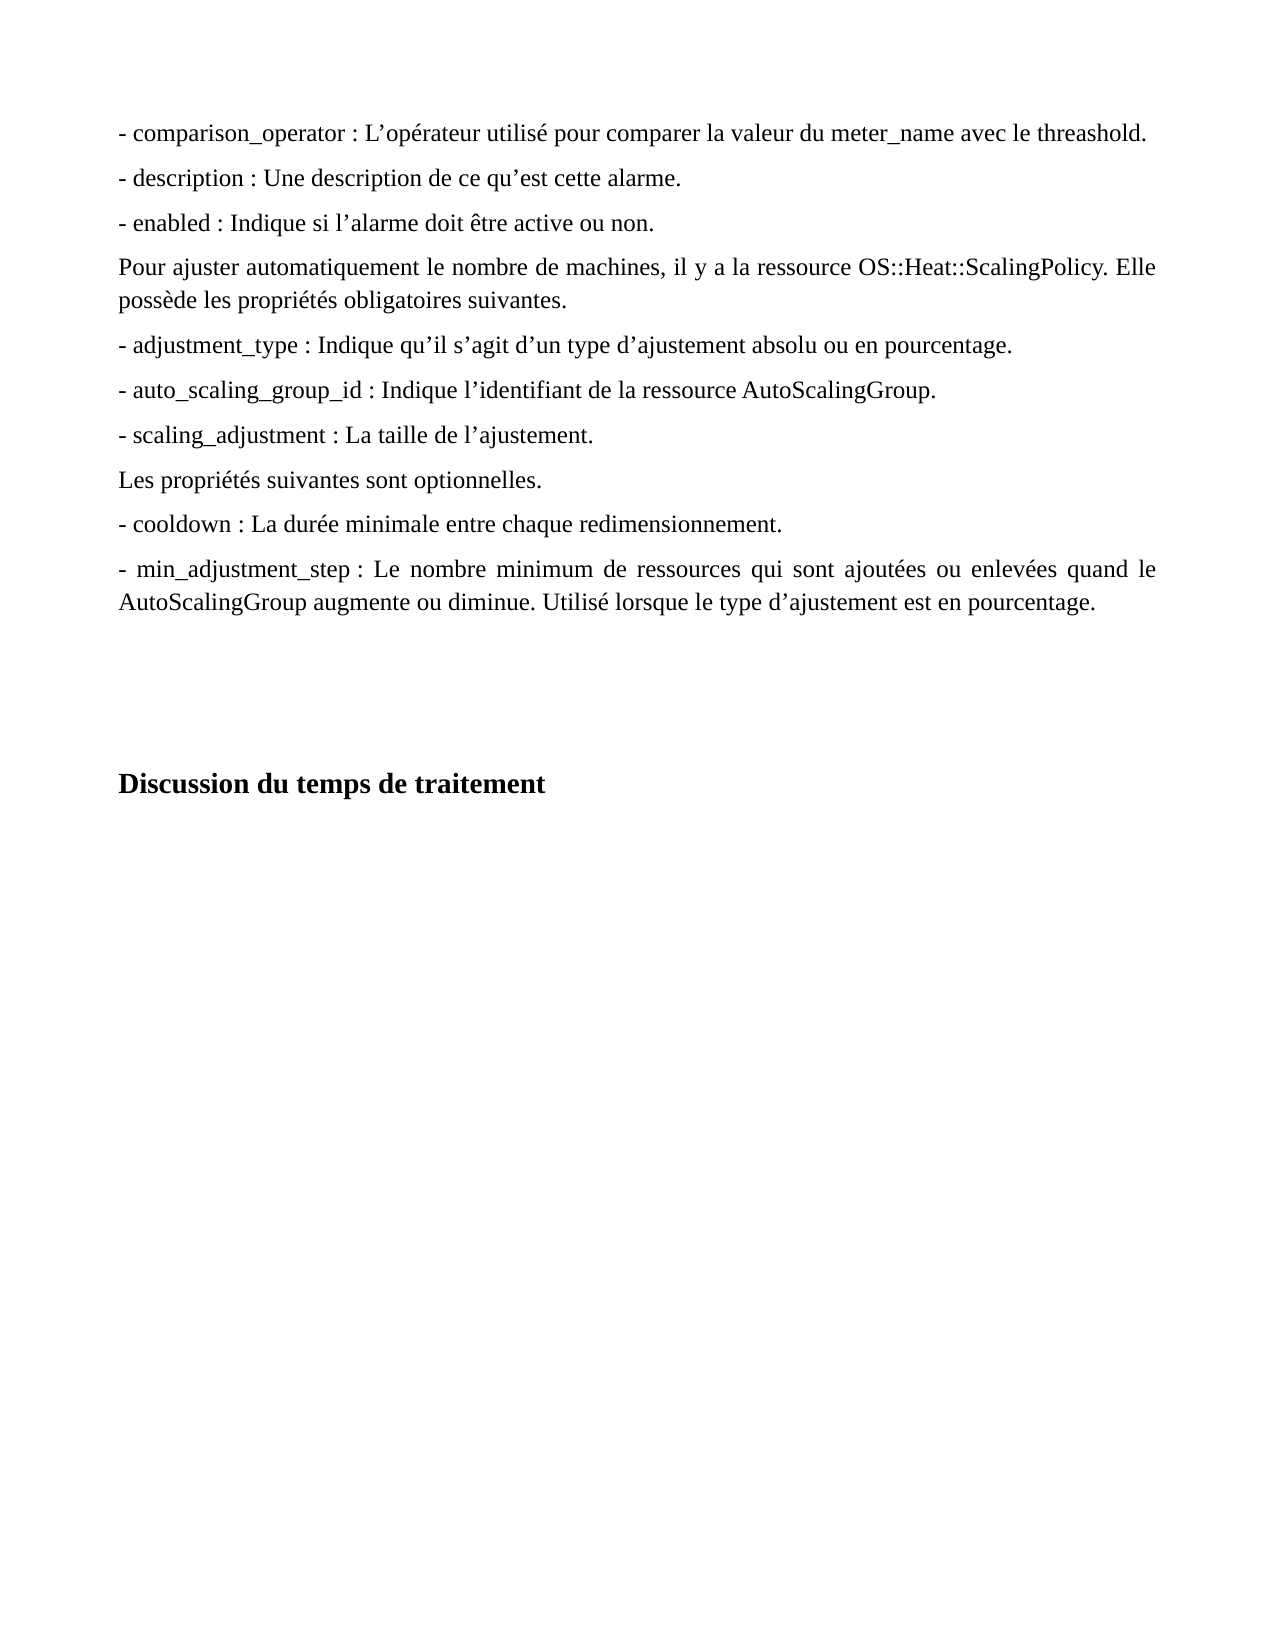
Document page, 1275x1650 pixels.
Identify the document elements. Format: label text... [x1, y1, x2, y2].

text - scaling_adjustment : La taille de l’ajustement. [118, 420, 1157, 449]
text Discussion du temps de traitement [118, 766, 1157, 800]
text - enabled : Indique si l’alarme doit être active ou non. [118, 208, 1157, 236]
text - auto_scaling_group_id : Indique l’identifiant de la ressource AutoScalingGroup. [118, 375, 1157, 404]
text - comparison_operator : L’opérateur utilisé pour comparer la valeur du meter_name avec le threashold. [118, 118, 1157, 147]
text Les propriétés suivantes sont optionnelles. [118, 465, 1157, 493]
text - min_adjustment_step : Le nombre minimum de ressources qui sont ajoutées ou enlevées quand le AutoScalingGroup augmente ou diminue. Utilisé lorsque le type d’ajustement est en pourcentage. [118, 554, 1157, 616]
text - description : Une description de ce qu’est cette alarme. [118, 163, 1157, 192]
text - adjustment_type : Indique qu’il s’agit d’un type d’ajustement absolu ou en pourcentage. [118, 330, 1157, 359]
text - cooldown : La durée minimale entre chaque redimensionnement. [118, 509, 1157, 538]
text Pour ajuster automatiquement le nombre de machines, il y a la ressource OS::Heat::ScalingPolicy. Elle possède les propriétés obligatoires suivantes. [118, 252, 1157, 314]
